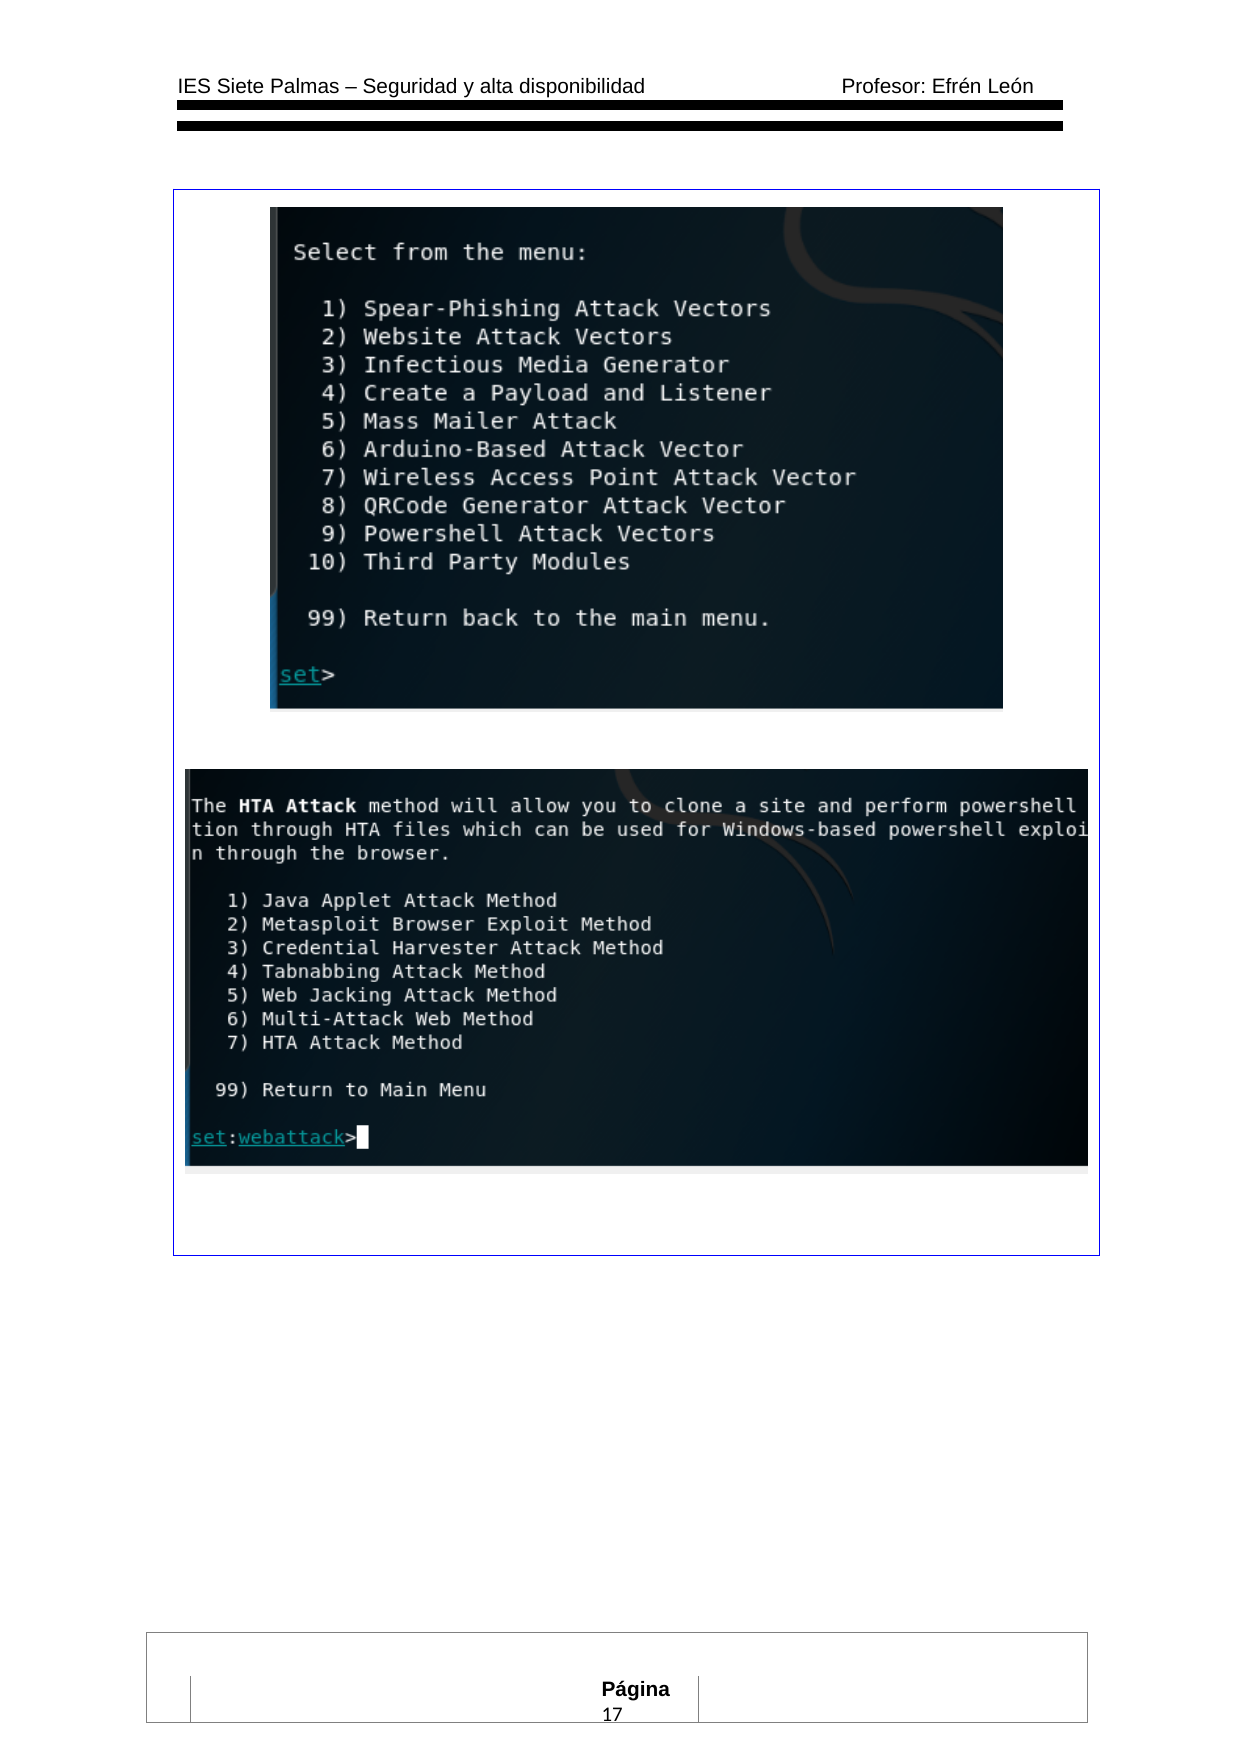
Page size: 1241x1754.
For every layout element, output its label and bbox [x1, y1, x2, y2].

picture [185, 769, 1088, 1174]
table_header [174, 190, 1099, 1255]
picture [270, 207, 1003, 712]
